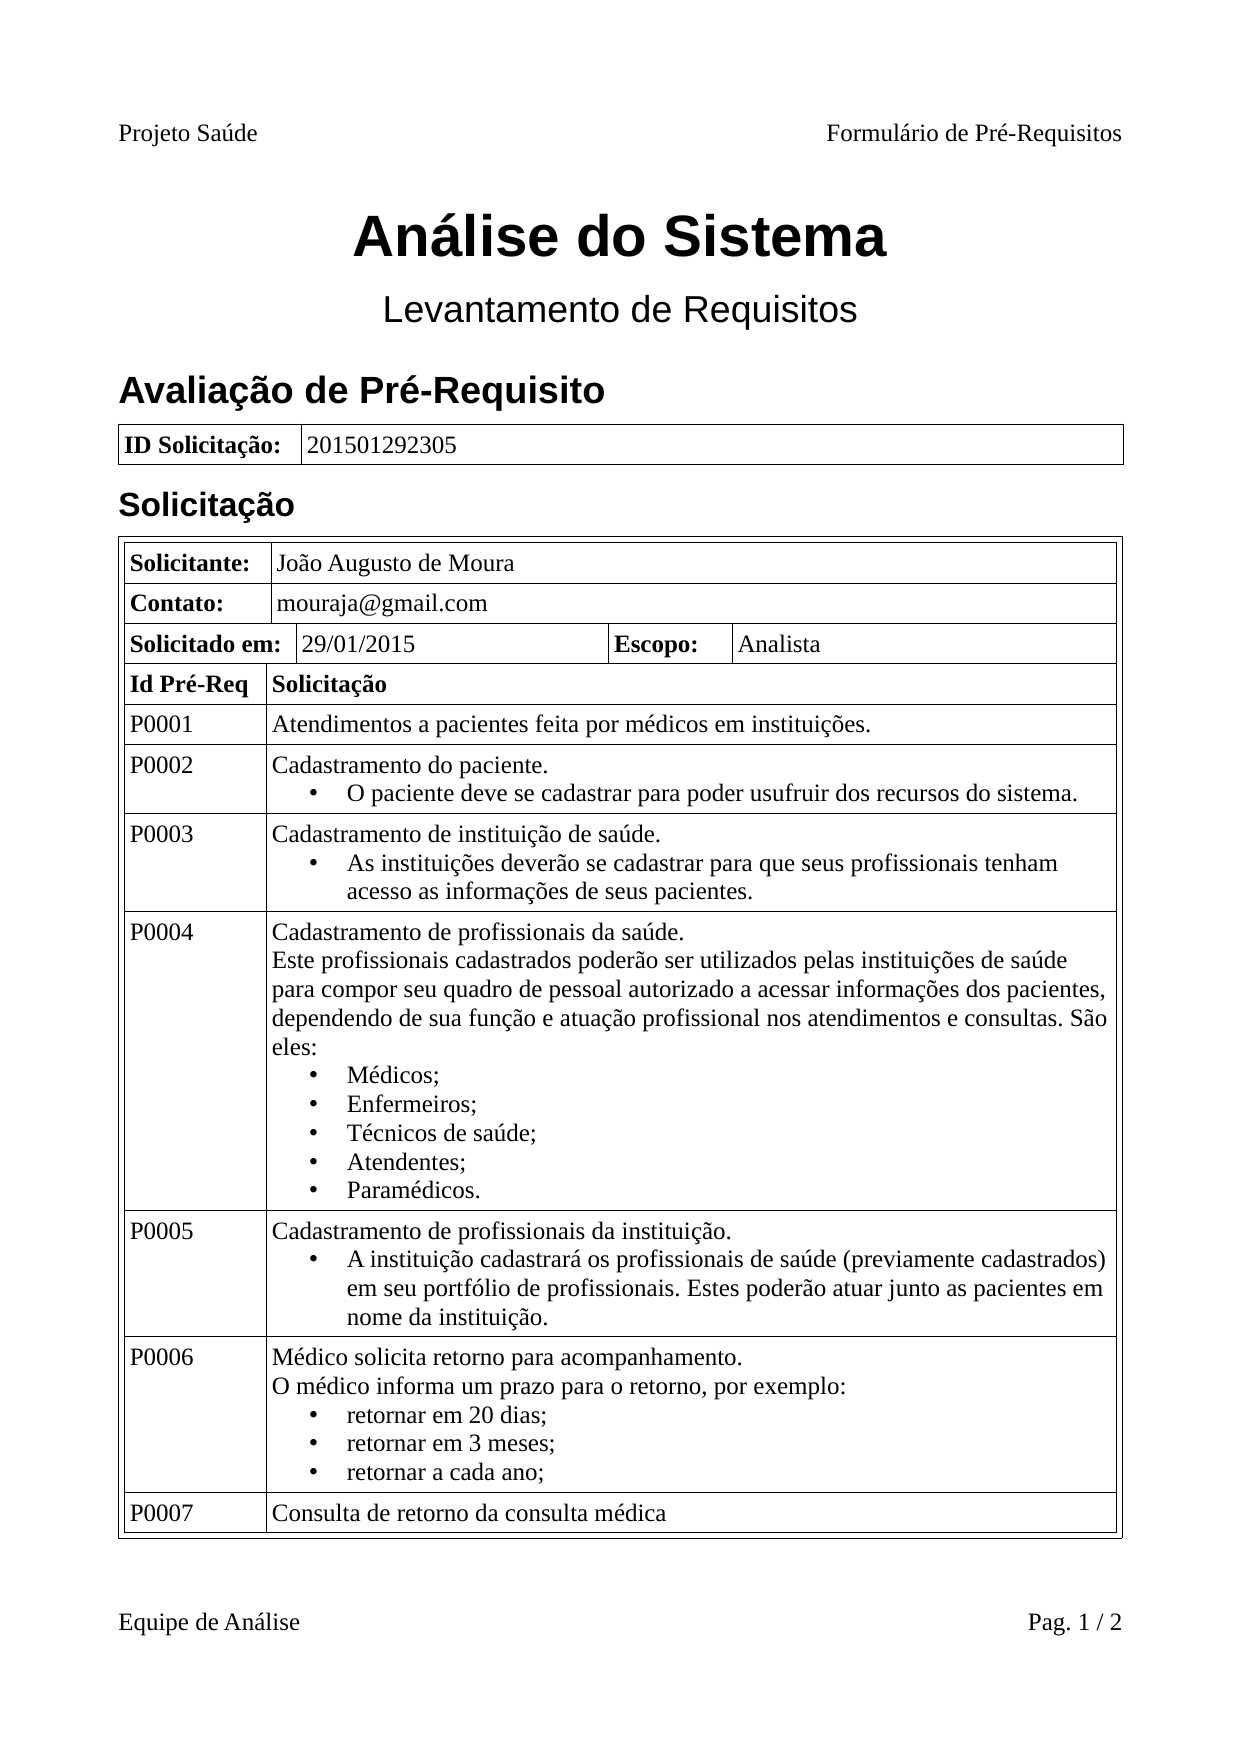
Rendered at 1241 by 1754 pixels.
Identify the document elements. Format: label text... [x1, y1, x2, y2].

table_cell P0002 [125, 745, 266, 813]
table_header 29/01/2015 [297, 624, 608, 663]
table_cell Contato: [125, 584, 271, 623]
table_header Solicitação [267, 664, 1116, 704]
subtitle Solicitação [118, 485, 1122, 524]
table_cell Consulta de retorno da consulta médica [267, 1493, 1116, 1532]
table_cell Cadastramento de instituição de saúde. As instituições deverão se cadastrar para que seus profissionais tenham acesso as informações de seus pacientes. [267, 814, 1116, 911]
table_header Solicitado em: [125, 624, 296, 663]
table_header [119, 537, 1122, 1538]
table_cell Atendimentos a pacientes feita por médicos em instituições. [267, 705, 1116, 744]
table_header João Augusto de Moura [272, 543, 1116, 582]
table_cell P0006 [125, 1337, 266, 1492]
table_header ID Solicitação: [119, 425, 301, 464]
table_header 201501292305 [302, 425, 1123, 464]
table_cell P0004 [125, 912, 266, 1210]
title Análise do Sistema [118, 201, 1122, 268]
table_header Escopo: [609, 624, 732, 663]
subtitle Levantamento de Requisitos [118, 287, 1122, 330]
table_cell Médico solicita retorno para acompanhamento. O médico informa um prazo para o retorno, por exemplo: retornar em 20 dias; retornar em 3 meses; retornar a cada ano; [267, 1337, 1116, 1492]
table_header Id Pré-Req [125, 664, 266, 704]
table_cell mouraja@gmail.com [272, 584, 1116, 623]
table_cell P0003 [125, 814, 266, 911]
table_cell P0007 [125, 1493, 266, 1532]
table_cell P0001 [125, 705, 266, 744]
table_header Solicitante: [125, 543, 271, 582]
table_header Analista [733, 624, 1116, 663]
table_cell Cadastramento do paciente. O paciente deve se cadastrar para poder usufruir dos recursos do sistema. [267, 745, 1116, 813]
table_cell Cadastramento de profissionais da instituição. A instituição cadastrará os profissionais de saúde (previamente cadastrados) em seu portfólio de profissionais. Estes poderão atuar junto as pacientes em nome da instituição. [267, 1211, 1116, 1336]
table_cell Cadastramento de profissionais da saúde. Este profissionais cadastrados poderão ser utilizados pelas instituições de saúde para compor seu quadro de pessoal autorizado a acessar informações dos pacientes, dependendo de sua função e atuação profissional nos atendimentos e consultas. São eles: Médicos; Enfermeiros; Técnicos de saúde; Atendentes; Paramédicos. [267, 912, 1116, 1210]
table_cell P0005 [125, 1211, 266, 1336]
subtitle Avaliação de Pré-Requisito [118, 368, 1122, 411]
